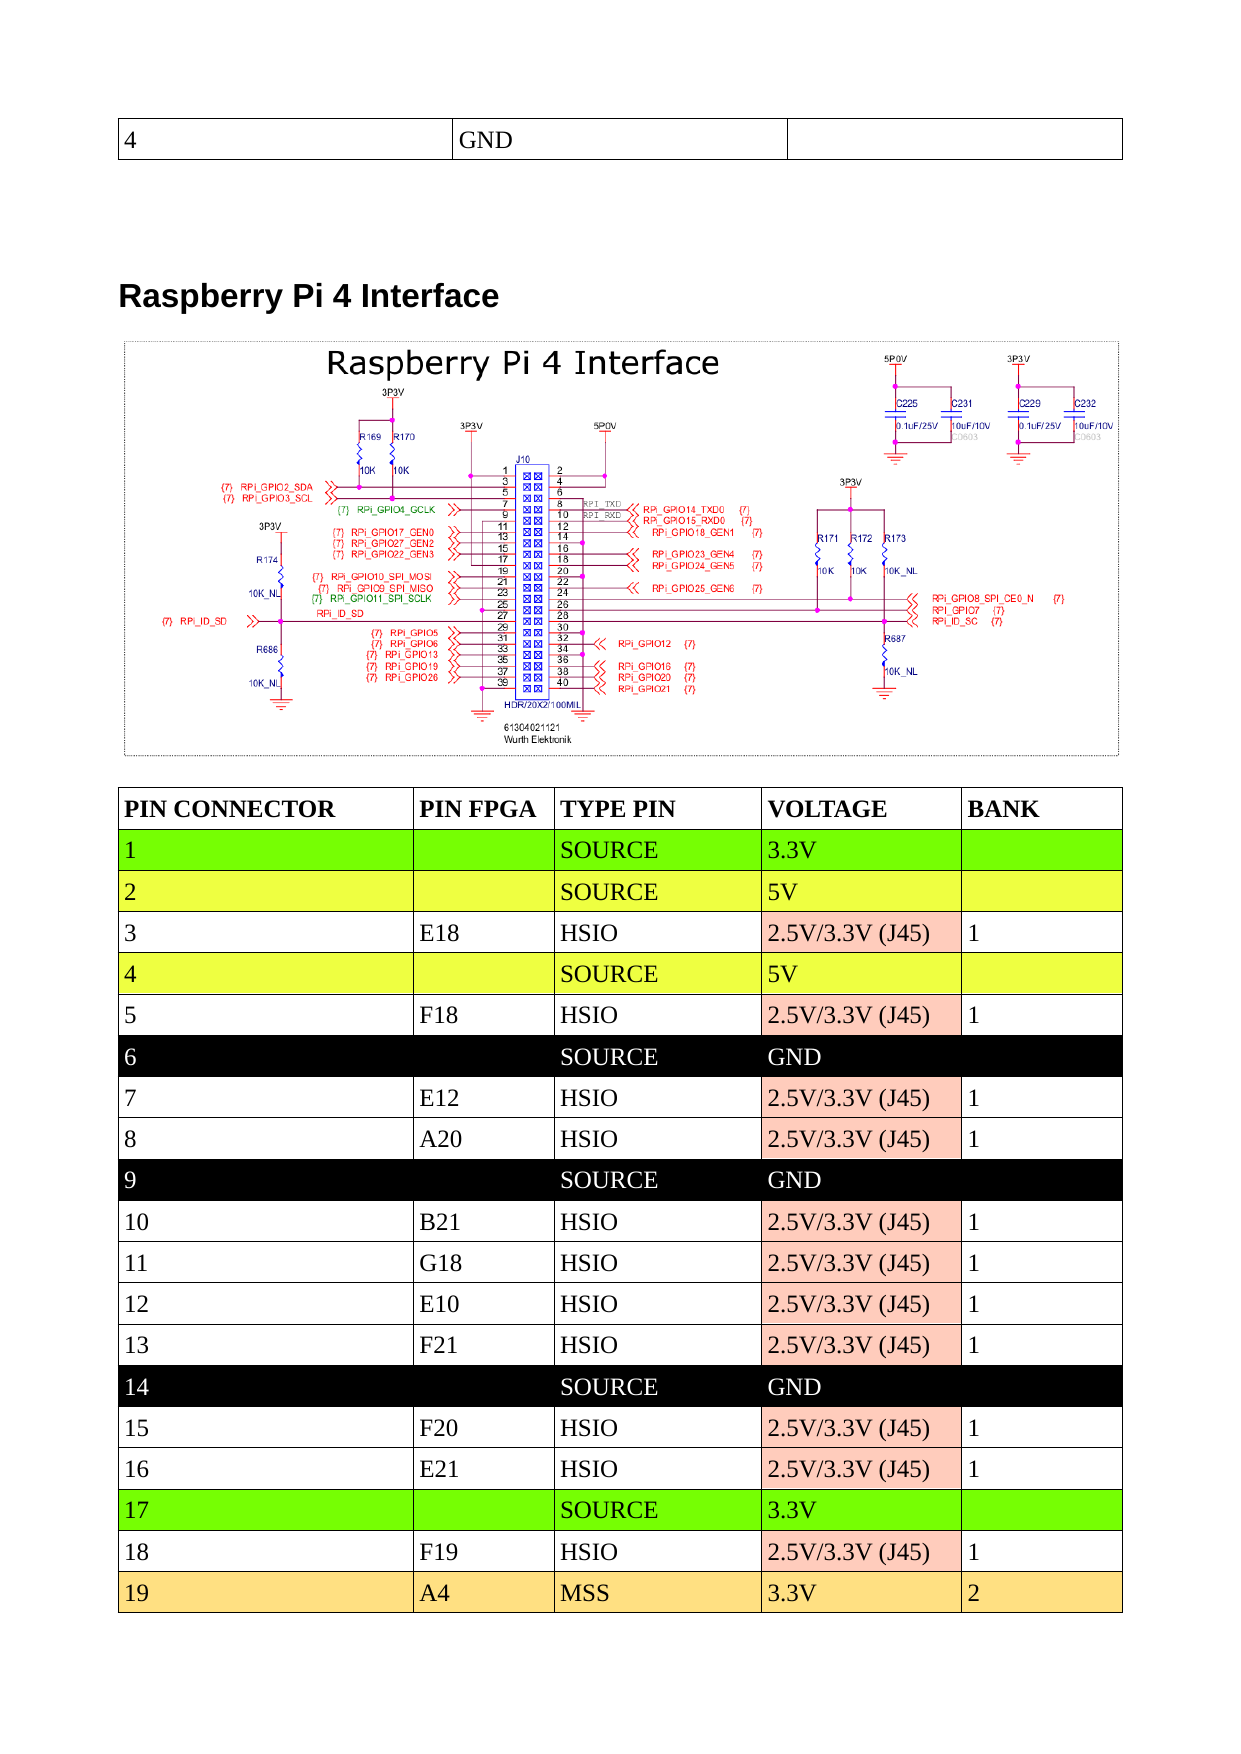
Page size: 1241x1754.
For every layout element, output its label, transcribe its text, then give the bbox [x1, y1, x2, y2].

table_cell 12 [119, 1283, 413, 1323]
table_cell 1 [962, 1201, 1122, 1241]
table_cell [962, 1366, 1122, 1406]
table_cell 2.5V/3.3V (J45) [762, 1325, 961, 1365]
table_cell E18 [414, 912, 554, 952]
table_cell [414, 1490, 554, 1530]
table_cell 2 [119, 871, 413, 911]
table_cell [414, 871, 554, 911]
table_cell 6 [119, 1036, 413, 1076]
table_cell A4 [414, 1572, 554, 1612]
table_cell 3.3V [762, 1572, 961, 1612]
table_cell F20 [414, 1407, 554, 1447]
table_cell 2 [962, 1572, 1122, 1612]
table_cell E21 [414, 1448, 554, 1488]
table_cell 13 [119, 1325, 413, 1365]
table_cell 2.5V/3.3V (J45) [762, 1201, 961, 1241]
table_cell SOURCE [555, 830, 761, 870]
table_cell 1 [962, 1283, 1122, 1323]
table_cell 2.5V/3.3V (J45) [762, 1448, 961, 1488]
table_cell 10 [119, 1201, 413, 1241]
table_cell HSIO [555, 1118, 761, 1158]
table_cell F19 [414, 1531, 554, 1571]
table_header TYPE PIN [555, 788, 761, 828]
table_cell 5V [762, 871, 961, 911]
table_cell GND [453, 119, 787, 159]
table_cell 1 [962, 1448, 1122, 1488]
table_cell SOURCE [555, 1490, 761, 1530]
table_cell 2.5V/3.3V (J45) [762, 995, 961, 1035]
table_cell MSS [555, 1572, 761, 1612]
table_cell 2.5V/3.3V (J45) [762, 1283, 961, 1323]
table_cell [414, 1160, 554, 1200]
table_cell 1 [962, 1242, 1122, 1282]
table_cell GND [762, 1036, 961, 1076]
table_cell 7 [119, 1077, 413, 1117]
table_cell HSIO [555, 1448, 761, 1488]
table_cell 3.3V [762, 830, 961, 870]
table_cell A20 [414, 1118, 554, 1158]
table_header PIN FPGA [414, 788, 554, 828]
table_cell F18 [414, 995, 554, 1035]
table_cell [414, 953, 554, 993]
table_cell 19 [119, 1572, 413, 1612]
table_cell 5V [762, 953, 961, 993]
table_cell 3 [119, 912, 413, 952]
table_cell 9 [119, 1160, 413, 1200]
table_cell E12 [414, 1077, 554, 1117]
table_cell HSIO [555, 1283, 761, 1323]
table_cell G18 [414, 1242, 554, 1282]
table_cell 11 [119, 1242, 413, 1282]
table_cell HSIO [555, 1201, 761, 1241]
table_cell [962, 1490, 1122, 1530]
table_cell HSIO [555, 995, 761, 1035]
table_cell 17 [119, 1490, 413, 1530]
table_cell 1 [962, 1077, 1122, 1117]
subtitle Raspberry Pi 4 Interface [118, 276, 1122, 315]
table_cell SOURCE [555, 1366, 761, 1406]
table_cell 1 [962, 1118, 1122, 1158]
table_cell [788, 119, 1122, 159]
table_cell HSIO [555, 1531, 761, 1571]
table_cell 14 [119, 1366, 413, 1406]
table_cell SOURCE [555, 1160, 761, 1200]
table_cell 1 [962, 1407, 1122, 1447]
table_cell HSIO [555, 912, 761, 952]
table_cell 8 [119, 1118, 413, 1158]
table_cell 3.3V [762, 1490, 961, 1530]
table_cell 1 [119, 830, 413, 870]
table_cell [962, 953, 1122, 993]
table_cell GND [762, 1366, 961, 1406]
table_cell [962, 1160, 1122, 1200]
table_cell [962, 1036, 1122, 1076]
table_cell 2.5V/3.3V (J45) [762, 912, 961, 952]
table_cell HSIO [555, 1325, 761, 1365]
table_cell 18 [119, 1531, 413, 1571]
table_cell F21 [414, 1325, 554, 1365]
table_cell 1 [962, 1531, 1122, 1571]
table_cell 1 [962, 1325, 1122, 1365]
table_header VOLTAGE [762, 788, 961, 828]
table_cell [962, 871, 1122, 911]
table_cell SOURCE [555, 1036, 761, 1076]
table_cell 15 [119, 1407, 413, 1447]
table_cell 4 [119, 119, 452, 159]
table_cell SOURCE [555, 953, 761, 993]
table_cell [962, 830, 1122, 870]
table_cell GND [762, 1160, 961, 1200]
picture [118, 336, 1123, 759]
table_cell 2.5V/3.3V (J45) [762, 1407, 961, 1447]
table_cell 1 [962, 912, 1122, 952]
table_cell [414, 1036, 554, 1076]
table_cell 16 [119, 1448, 413, 1488]
table_cell B21 [414, 1201, 554, 1241]
table_header BANK [962, 788, 1122, 828]
table_cell HSIO [555, 1242, 761, 1282]
table_cell 5 [119, 995, 413, 1035]
table_header PIN CONNECTOR [119, 788, 413, 828]
table_cell E10 [414, 1283, 554, 1323]
table_cell HSIO [555, 1407, 761, 1447]
table_cell [414, 830, 554, 870]
table_cell SOURCE [555, 871, 761, 911]
table_cell [414, 1366, 554, 1406]
table_cell 2.5V/3.3V (J45) [762, 1531, 961, 1571]
table_cell 4 [119, 953, 413, 993]
table_cell 2.5V/3.3V (J45) [762, 1242, 961, 1282]
table_cell HSIO [555, 1077, 761, 1117]
table_cell 1 [962, 995, 1122, 1035]
table_cell 2.5V/3.3V (J45) [762, 1118, 961, 1158]
table_cell 2.5V/3.3V (J45) [762, 1077, 961, 1117]
